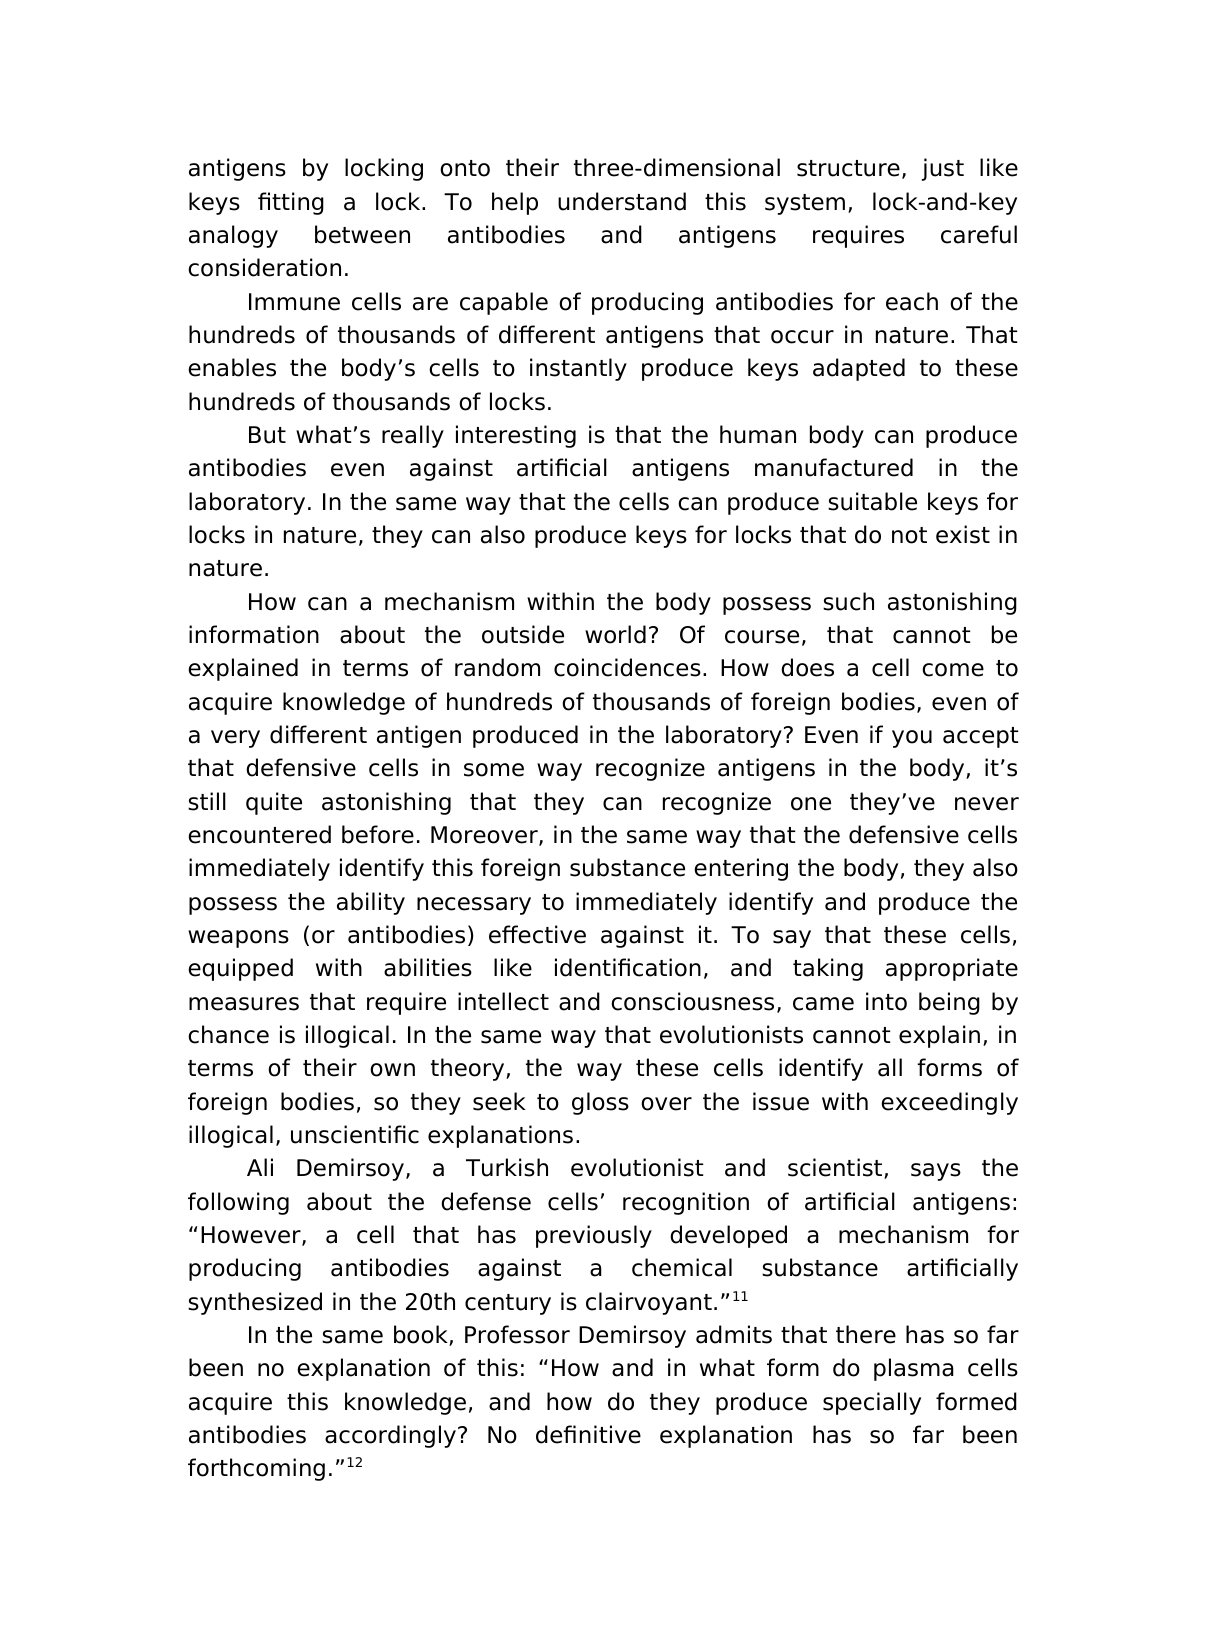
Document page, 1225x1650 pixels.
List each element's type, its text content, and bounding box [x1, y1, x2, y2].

text Ali Demirsoy, a Turkish evolutionist and scientist, says the following about the defense cells’ recognition of artificial antigens: “However, a cell that has previously developed a mechanism for producing antibodies against a chemical substance artificially synthesized in the 20th century is clairvoyant.”11 [187, 1150, 1020, 1317]
text In the same book, Professor Demirsoy admits that there has so far been no explanation of this: “How and in what form do plasma cells acquire this knowledge, and how do they produce specially formed antibodies accordingly? No definitive explanation has so far been forthcoming.”12 [187, 1317, 1020, 1483]
text antigens by locking onto their three-dimensional structure, just like keys fitting a lock. To help understand this system, lock-and-key analogy between antibodies and antigens requires careful consideration. [187, 150, 1020, 283]
text How can a mechanism within the body possess such astonishing information about the outside world? Of course, that cannot be explained in terms of random coincidences. How does a cell come to acquire knowledge of hundreds of thousands of foreign bodies, even of a very different antigen produced in the laboratory? Even if you accept that defensive cells in some way recognize antigens in the body, it’s still quite astonishing that they can recognize one they’ve never encountered before. Moreover, in the same way that the defensive cells immediately identify this foreign substance entering the body, they also possess the ability necessary to immediately identify and produce the weapons (or antibodies) effective against it. To say that these cells, equipped with abilities like identification, and taking appropriate measures that require intellect and consciousness, came into being by chance is illogical. In the same way that evolutionists cannot explain, in terms of their own theory, the way these cells identify all forms of foreign bodies, so they seek to gloss over the issue with exceedingly illogical, unscientific explanations. [187, 583, 1020, 1150]
text But what’s really interesting is that the human body can produce antibodies even against artificial antigens manufactured in the laboratory. In the same way that the cells can produce suitable keys for locks in nature, they can also produce keys for locks that do not exist in nature. [187, 417, 1020, 583]
text Immune cells are capable of producing antibodies for each of the hundreds of thousands of different antigens that occur in nature. That enables the body’s cells to instantly produce keys adapted to these hundreds of thousands of locks. [187, 283, 1020, 417]
